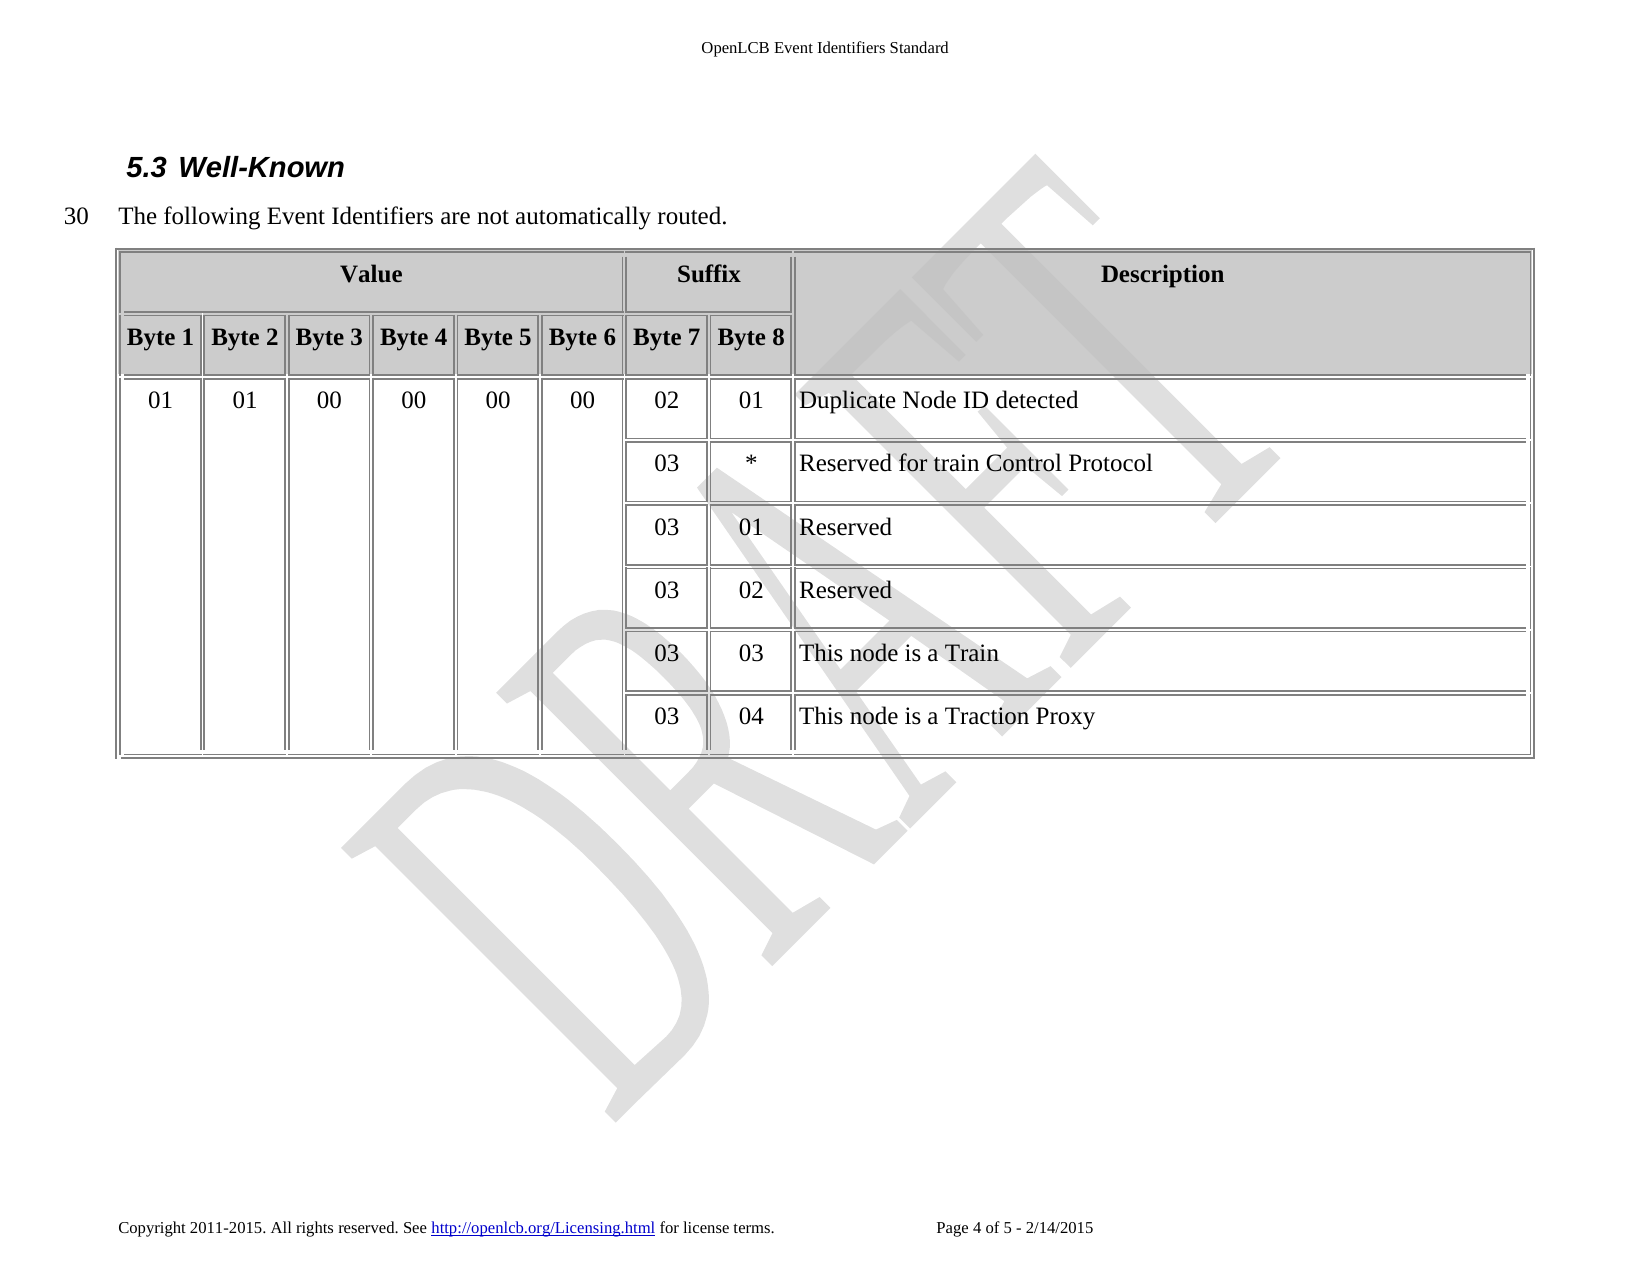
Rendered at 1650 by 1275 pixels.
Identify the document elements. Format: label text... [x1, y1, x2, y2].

table_cell Duplicate Node ID detected [858, 380, 1173, 437]
table_cell 03 [627, 569, 706, 627]
table_cell 01 [741, 521, 747, 533]
table_cell 02 [627, 380, 706, 437]
table_cell Byte 3 [290, 316, 369, 374]
table_cell Reserved [796, 506, 999, 564]
table_cell Reserved [1044, 564, 1532, 627]
text [1003, 201, 1532, 230]
table_cell 00 [456, 379, 540, 753]
table_cell 01 [711, 380, 790, 437]
table_cell Byte 2 [205, 316, 284, 374]
table_cell [554, 640, 622, 741]
table_cell * [711, 443, 790, 501]
table_cell Reserved for train Control Protocol [992, 443, 1220, 501]
table_cell 03 [627, 649, 674, 690]
table_cell 00 [287, 374, 371, 753]
table_cell 00 [371, 374, 456, 753]
table_cell This node is a Traction Proxy [860, 690, 1532, 753]
table_cell 03 [659, 632, 706, 680]
table_cell Byte 6 [543, 316, 622, 374]
table_cell 02 [711, 569, 790, 627]
table_cell Byte 8 [711, 316, 790, 374]
table_cell Byte 5 [458, 316, 537, 374]
table_header Description [793, 250, 1110, 374]
table_cell 03 [627, 443, 706, 501]
table_cell 01 [203, 374, 287, 753]
table_cell [540, 702, 591, 753]
table_cell This node is a Train [961, 627, 1532, 690]
table_cell Reserved for train Control Protocol [1216, 437, 1532, 501]
table_cell 01 [748, 525, 790, 564]
table_cell This node is a Train [859, 637, 987, 690]
table_cell Reserved [868, 569, 1062, 627]
table_cell Byte 1 [118, 311, 202, 374]
table_cell 03 [711, 632, 790, 690]
table_cell This node is a Train [816, 632, 877, 668]
table_cell 03 [627, 506, 706, 564]
table_cell 00 [543, 380, 622, 644]
table_cell Reserved [796, 569, 888, 627]
table_cell 03 [627, 696, 703, 753]
table_cell Reserved for train Control Protocol [921, 443, 1006, 488]
table_cell [985, 501, 1532, 564]
subtitle Well-Known [118, 150, 1532, 183]
table_cell Reserved for train Control Protocol [796, 443, 936, 501]
table_cell Duplicate Node ID detected [796, 394, 872, 437]
table_header Suffix [624, 250, 793, 311]
table_cell Duplicate Node ID detected [1155, 374, 1532, 437]
table_cell 01 [711, 510, 748, 564]
table_cell 01 [775, 506, 790, 516]
table_cell 01 [118, 374, 202, 753]
table_cell This node is a Traction Proxy [793, 690, 879, 753]
table_cell Byte 4 [374, 316, 453, 374]
table_cell 04 [714, 690, 793, 753]
text The following Event Identifiers are not automatically routed. [118, 201, 987, 230]
table_cell This node is a Train [796, 633, 835, 690]
table_header Value [121, 253, 624, 311]
table_header Description [1032, 253, 1530, 374]
table_cell Byte 7 [627, 316, 706, 374]
